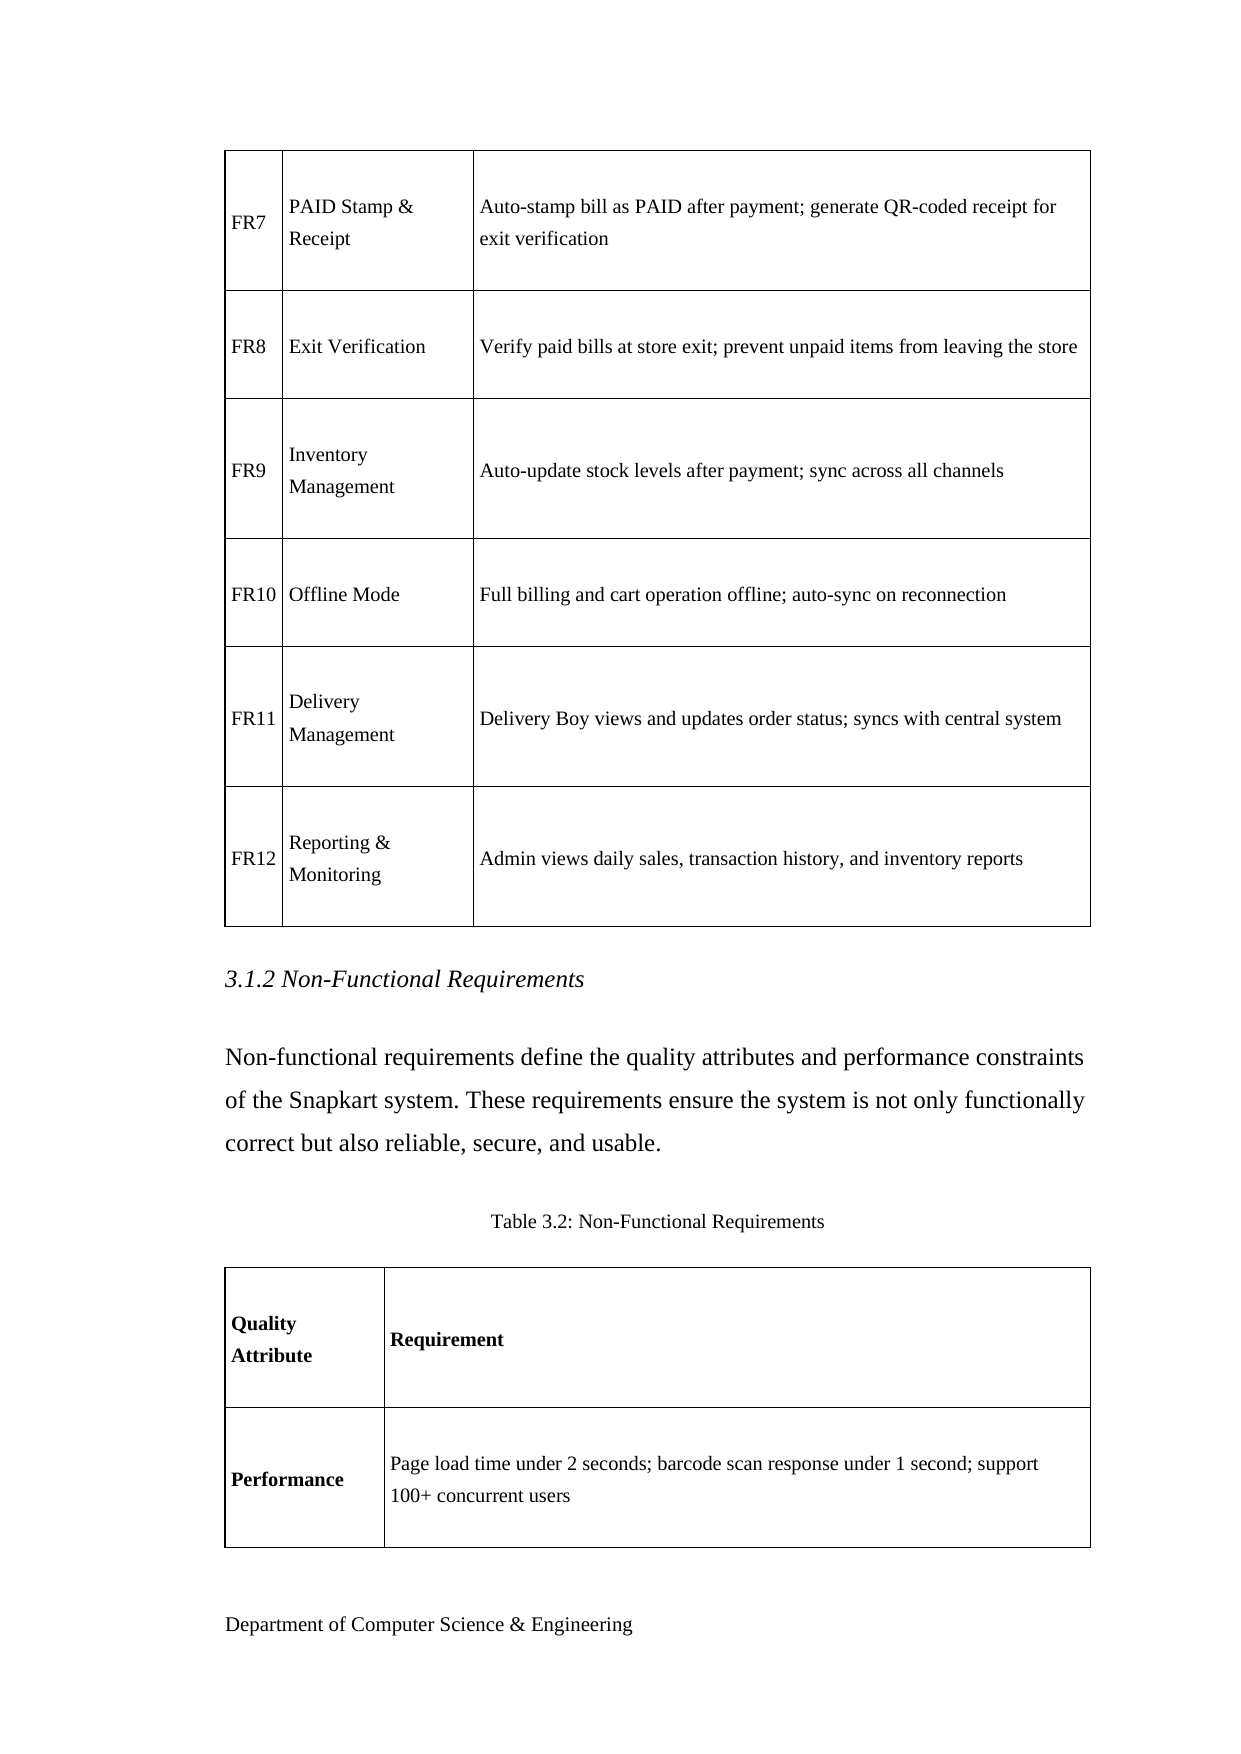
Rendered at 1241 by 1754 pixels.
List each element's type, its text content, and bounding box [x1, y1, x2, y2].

table_cell Full billing and cart operation offline; auto-sync on reconnection [474, 539, 1090, 646]
table_cell Delivery Management [283, 647, 473, 786]
table_cell FR11 [226, 647, 282, 786]
table_cell Page load time under 2 seconds; barcode scan response under 1 second; support 100+ concurrent users [385, 1408, 1090, 1547]
table_cell Admin views daily sales, transaction history, and inventory reports [474, 787, 1090, 926]
table_cell Delivery Boy views and updates order status; syncs with central system [474, 647, 1090, 786]
table_cell FR9 [226, 399, 282, 538]
table_cell Verify paid bills at store exit; prevent unpaid items from leaving the store [474, 291, 1090, 398]
text Non-functional requirements define the quality attributes and performance constraints of the Snapkart system. These requirements ensure the system is not only functionally correct but also reliable, secure, and usable. [225, 1042, 1090, 1157]
text Table 3.2: Non-Functional Requirements [225, 1209, 1090, 1232]
table_cell Exit Verification [283, 291, 473, 398]
table_cell Inventory Management [283, 399, 473, 538]
table_cell PAID Stamp & Receipt [283, 151, 473, 290]
table_header Quality Attribute [226, 1268, 384, 1407]
table_cell Reporting & Monitoring [283, 787, 473, 926]
table_cell FR7 [226, 151, 282, 290]
table_cell FR12 [226, 787, 282, 926]
table_cell Auto-stamp bill as PAID after payment; generate QR-coded receipt for exit verification [474, 151, 1090, 290]
table_cell Auto-update stock levels after payment; sync across all channels [474, 399, 1090, 538]
text 3.1.2 Non-Functional Requirements [225, 964, 1090, 993]
table_cell Offline Mode [283, 539, 473, 646]
table_cell FR10 [226, 539, 282, 646]
table_cell Performance [226, 1408, 384, 1547]
table_header Requirement [385, 1268, 1090, 1407]
table_cell FR8 [226, 291, 282, 398]
